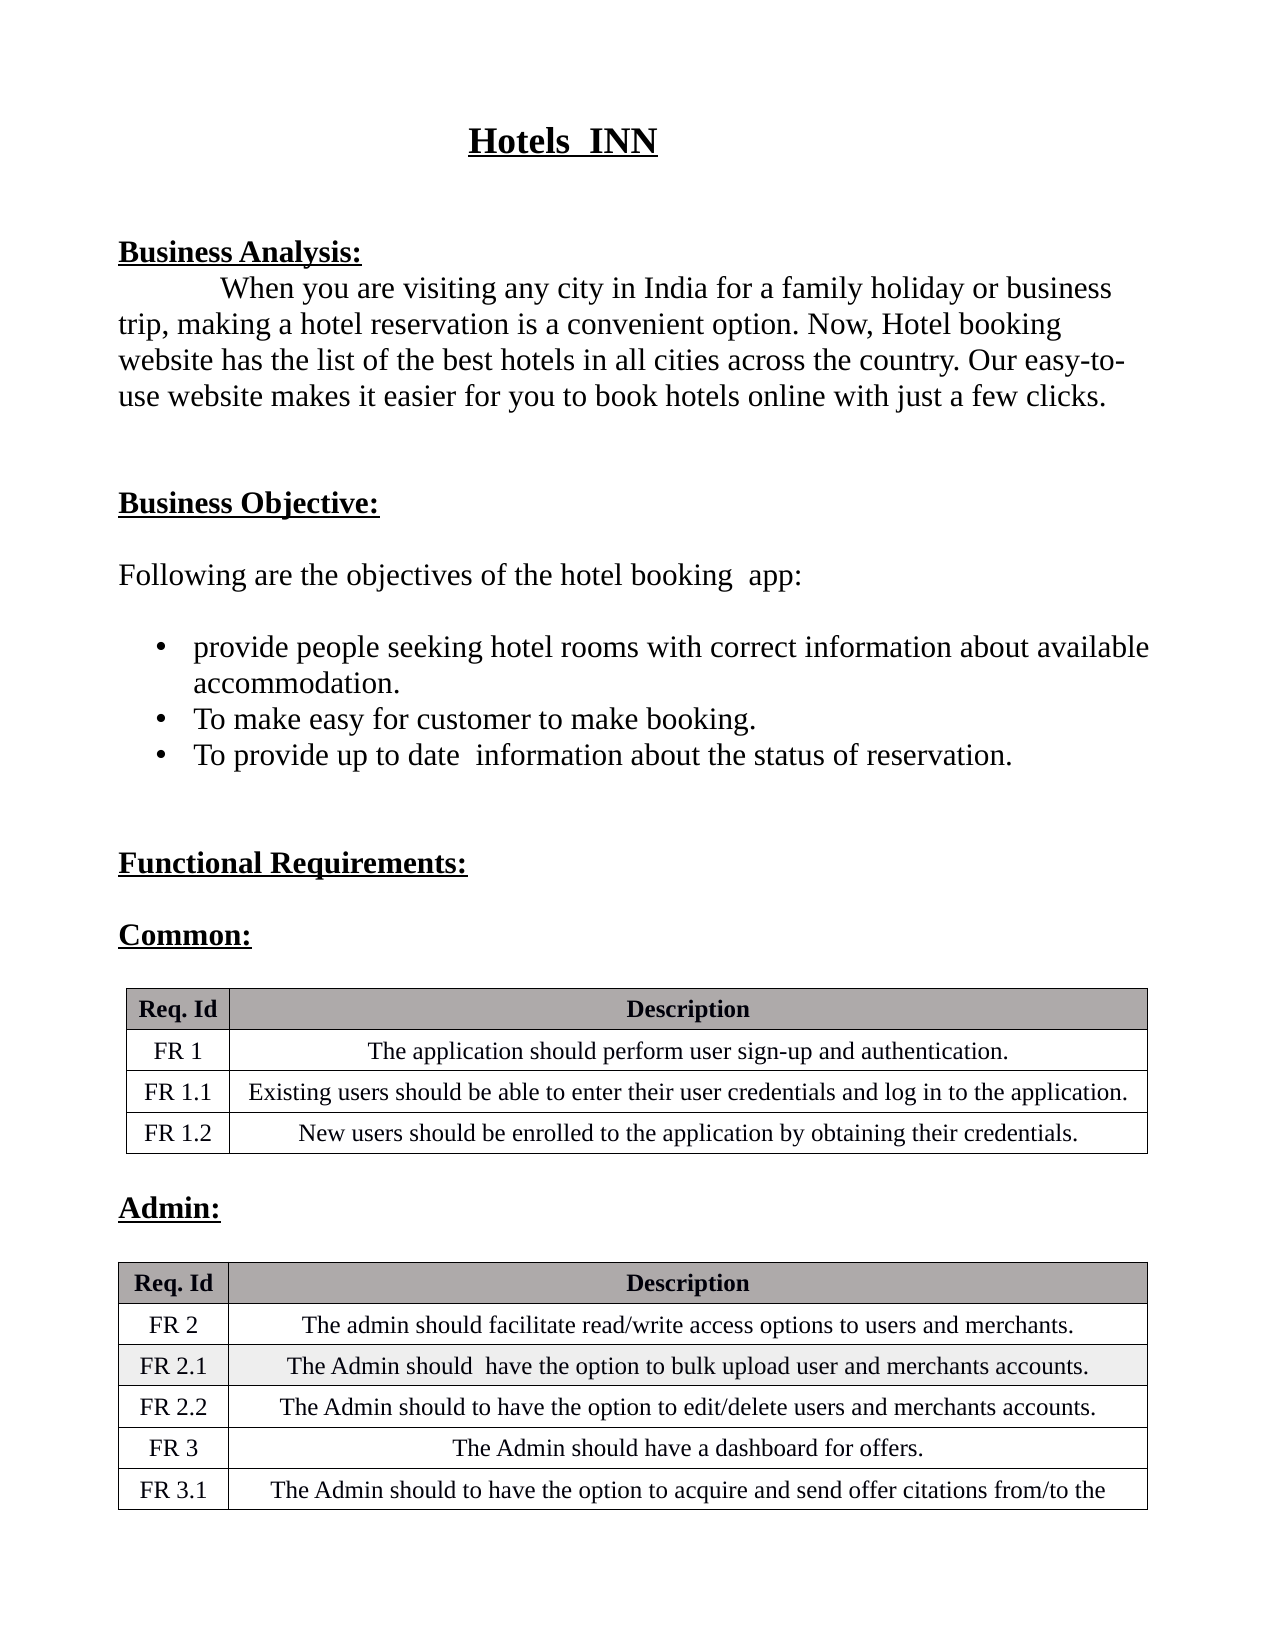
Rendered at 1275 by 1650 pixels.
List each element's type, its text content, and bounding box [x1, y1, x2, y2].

table_cell Existing users should be able to enter their user credentials and log in to the application. [230, 1071, 1147, 1112]
text Business Objective: [118, 485, 1157, 521]
table_cell FR 3 [119, 1428, 228, 1468]
text Hotels INN [118, 118, 1157, 161]
text Business Analysis: [118, 233, 1157, 269]
table_cell FR 2.2 [119, 1386, 228, 1427]
table_cell The Admin should to have the option to acquire and send offer citations from/to the [229, 1469, 1147, 1509]
table_cell FR 1.1 [127, 1071, 229, 1112]
table_cell FR 2 [119, 1304, 228, 1344]
table_header Description [229, 1263, 1147, 1303]
text Functional Requirements: [118, 844, 1157, 880]
list To make easy for customer to make booking. [156, 700, 1157, 736]
table_cell The Admin should have the option to bulk upload user and merchants accounts. [229, 1345, 1147, 1385]
text Following are the objectives of the hotel booking app: [118, 557, 1157, 592]
table_cell The admin should facilitate read/write access options to users and merchants. [229, 1304, 1147, 1344]
table_cell New users should be enrolled to the application by obtaining their credentials. [230, 1113, 1147, 1153]
table_cell The application should perform user sign-up and authentication. [230, 1030, 1147, 1070]
table_header Req. Id [127, 989, 229, 1029]
table_cell FR 1.2 [127, 1113, 229, 1153]
table_cell FR 1 [127, 1030, 229, 1070]
text Common: [118, 916, 1157, 952]
table_cell The Admin should to have the option to edit/delete users and merchants accounts. [229, 1386, 1147, 1427]
text Admin: [118, 1190, 1157, 1226]
list provide people seeking hotel rooms with correct information about available accommodation. [156, 628, 1157, 700]
table_header Description [230, 989, 1147, 1029]
table_cell The Admin should have a dashboard for offers. [229, 1428, 1147, 1468]
table_cell FR 2.1 [119, 1345, 228, 1385]
table_cell FR 3.1 [119, 1469, 228, 1509]
list To provide up to date information about the status of reservation. [156, 736, 1157, 772]
text When you are visiting any city in India for a family holiday or business trip, making a hotel reservation is a convenient option. Now, Hotel booking website has the list of the best hotels in all cities across the country. Our easy-to-use website makes it easier for you to book hotels online with just a few clicks. [118, 269, 1157, 413]
table_header Req. Id [119, 1263, 228, 1303]
